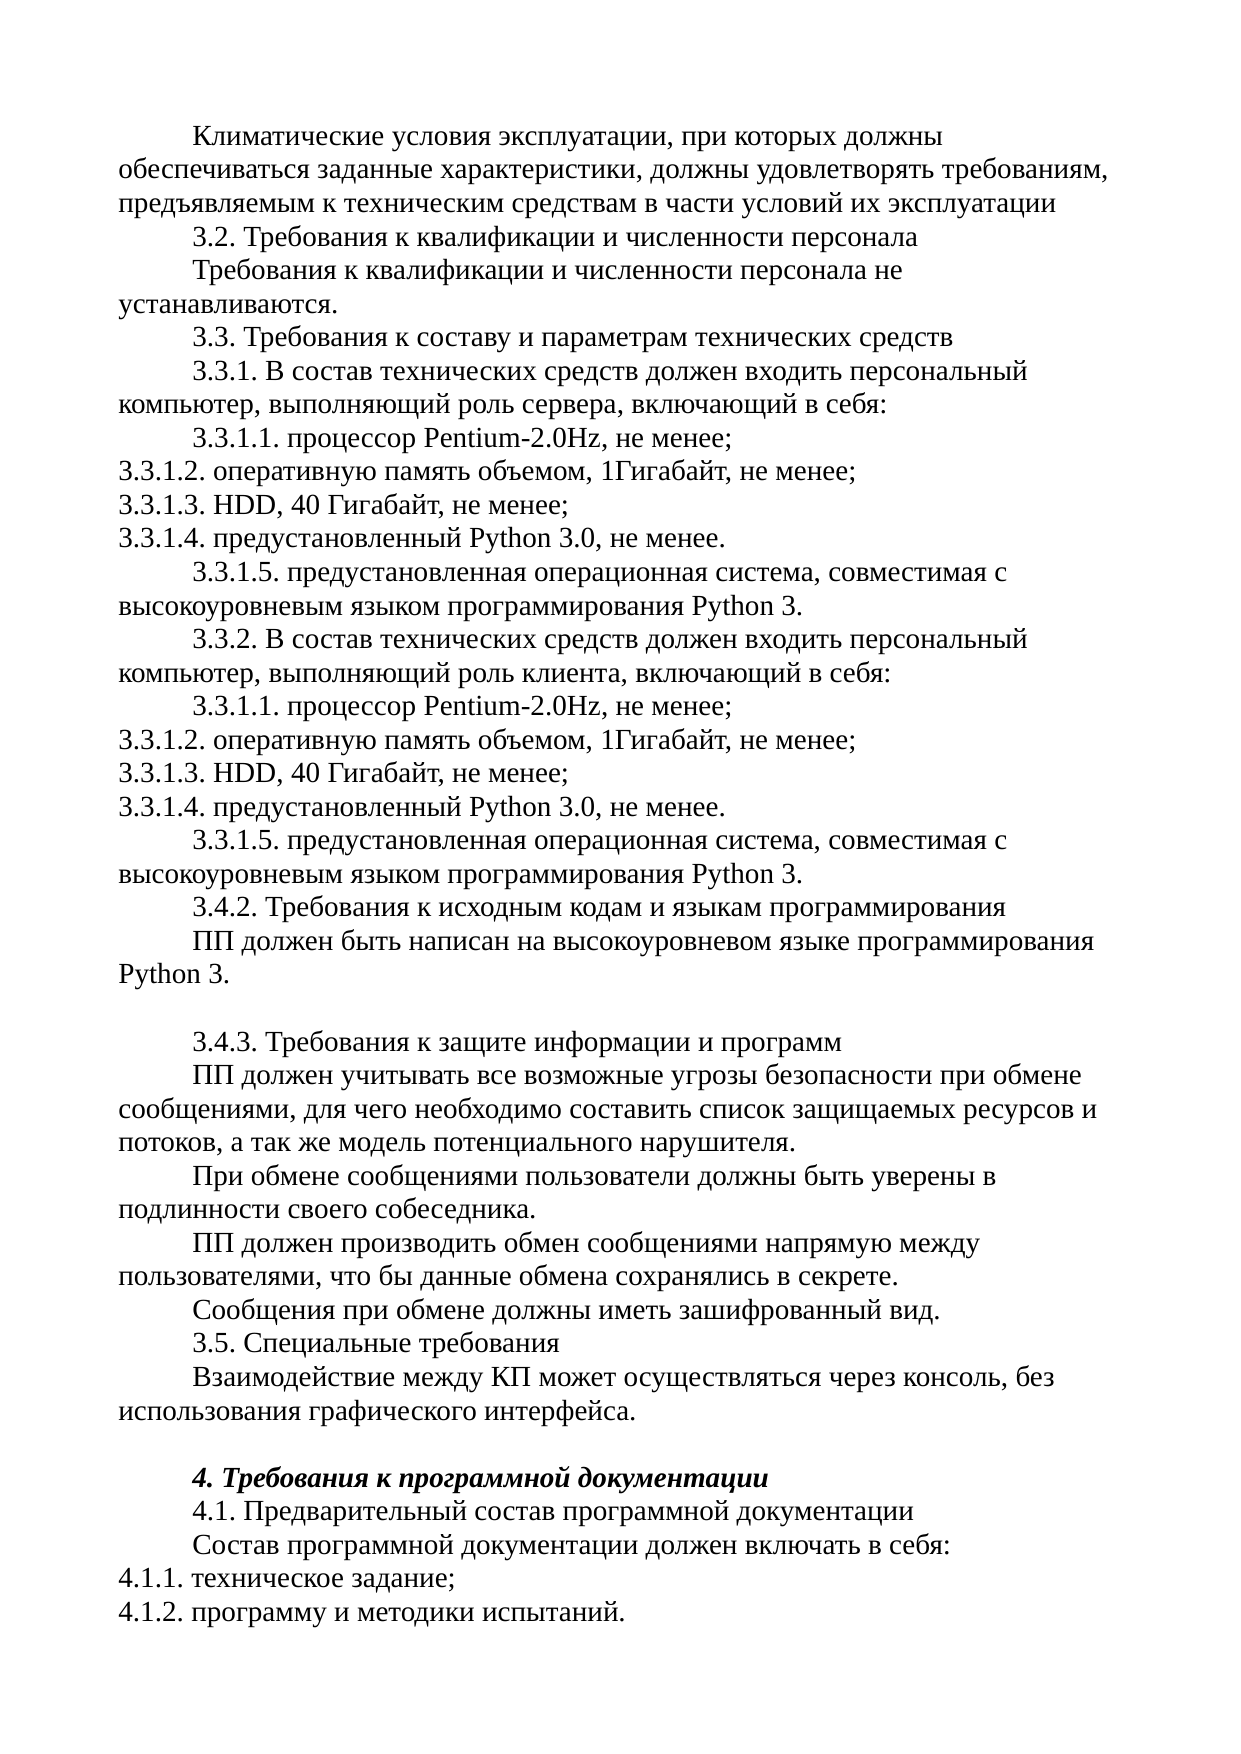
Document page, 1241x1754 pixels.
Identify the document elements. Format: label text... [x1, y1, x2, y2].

subtitle 3.4.3. Требования к защите информации и программ [118, 1024, 1122, 1057]
text ПП должен производить обмен сообщениями напрямую между пользователями, что бы данные обмена сохранялись в секрете. [118, 1225, 1122, 1292]
text Взаимодействие между КП может осуществляться через консоль, без использования графического интерфейса. [118, 1359, 1122, 1426]
subtitle 4.1. Предварительный состав программной документации [118, 1493, 1122, 1527]
text 3.3.1.5. предустановленная операционная система, совместимая с высокоуровневым языком программирования Python 3. [118, 822, 1122, 889]
subtitle 3.3. Требования к составу и параметрам технических средств [118, 319, 1122, 353]
text 3.2. Требования к квалификации и численности персонала [118, 219, 1122, 252]
text При обмене сообщениями пользователи должны быть уверены в подлинности своего собеседника. [118, 1158, 1122, 1225]
text Климатические условия эксплуатации, при которых должны обеспечиваться заданные характеристики, должны удовлетворять требованиям, предъявляемым к техническим средствам в части условий их эксплуатации [118, 118, 1122, 219]
text 3.3.2. В состав технических средств должен входить персональный компьютер, выполняющий роль клиента, включающий в себя: [118, 621, 1122, 688]
subtitle 4. Требования к программной документации [118, 1460, 1122, 1493]
subtitle 3.5. Специальные требования [118, 1326, 1122, 1359]
subtitle 3.4.2. Требования к исходным кодам и языкам программирования [118, 889, 1122, 923]
text Требования к квалификации и численности персонала не устанавливаются. [118, 252, 1122, 319]
text ПП должен быть написан на высокоуровневом языке программирования Python 3. [118, 923, 1122, 990]
text 3.3.1.5. предустановленная операционная система, совместимая с высокоуровневым языком программирования Python 3. [118, 554, 1122, 621]
text Состав программной документации должен включать в себя: 4.1.1. техническое задание; 4.1.2. программу и методики испытаний. [118, 1527, 1122, 1627]
subtitle 3.3.1.1. процессор Pentium-2.0Hz, не менее; 3.3.1.2. оперативную память объемом, 1Гигабайт, не менее; 3.3.1.3. HDD, 40 Гигабайт, не менее; 3.3.1.4. предустановленный Python 3.0, не менее. [118, 420, 1122, 554]
subtitle 3.3.1. В состав технических средств должен входить персональный компьютер, выполняющий роль сервера, включающий в себя: [118, 353, 1122, 420]
text Сообщения при обмене должны иметь зашифрованный вид. [118, 1292, 1122, 1326]
text ПП должен учитывать все возможные угрозы безопасности при обмене сообщениями, для чего необходимо составить список защищаемых ресурсов и потоков, а так же модель потенциального нарушителя. [118, 1057, 1122, 1158]
text 3.3.1.1. процессор Pentium-2.0Hz, не менее; 3.3.1.2. оперативную память объемом, 1Гигабайт, не менее; 3.3.1.3. HDD, 40 Гигабайт, не менее; 3.3.1.4. предустановленный Python 3.0, не менее. [118, 688, 1122, 822]
